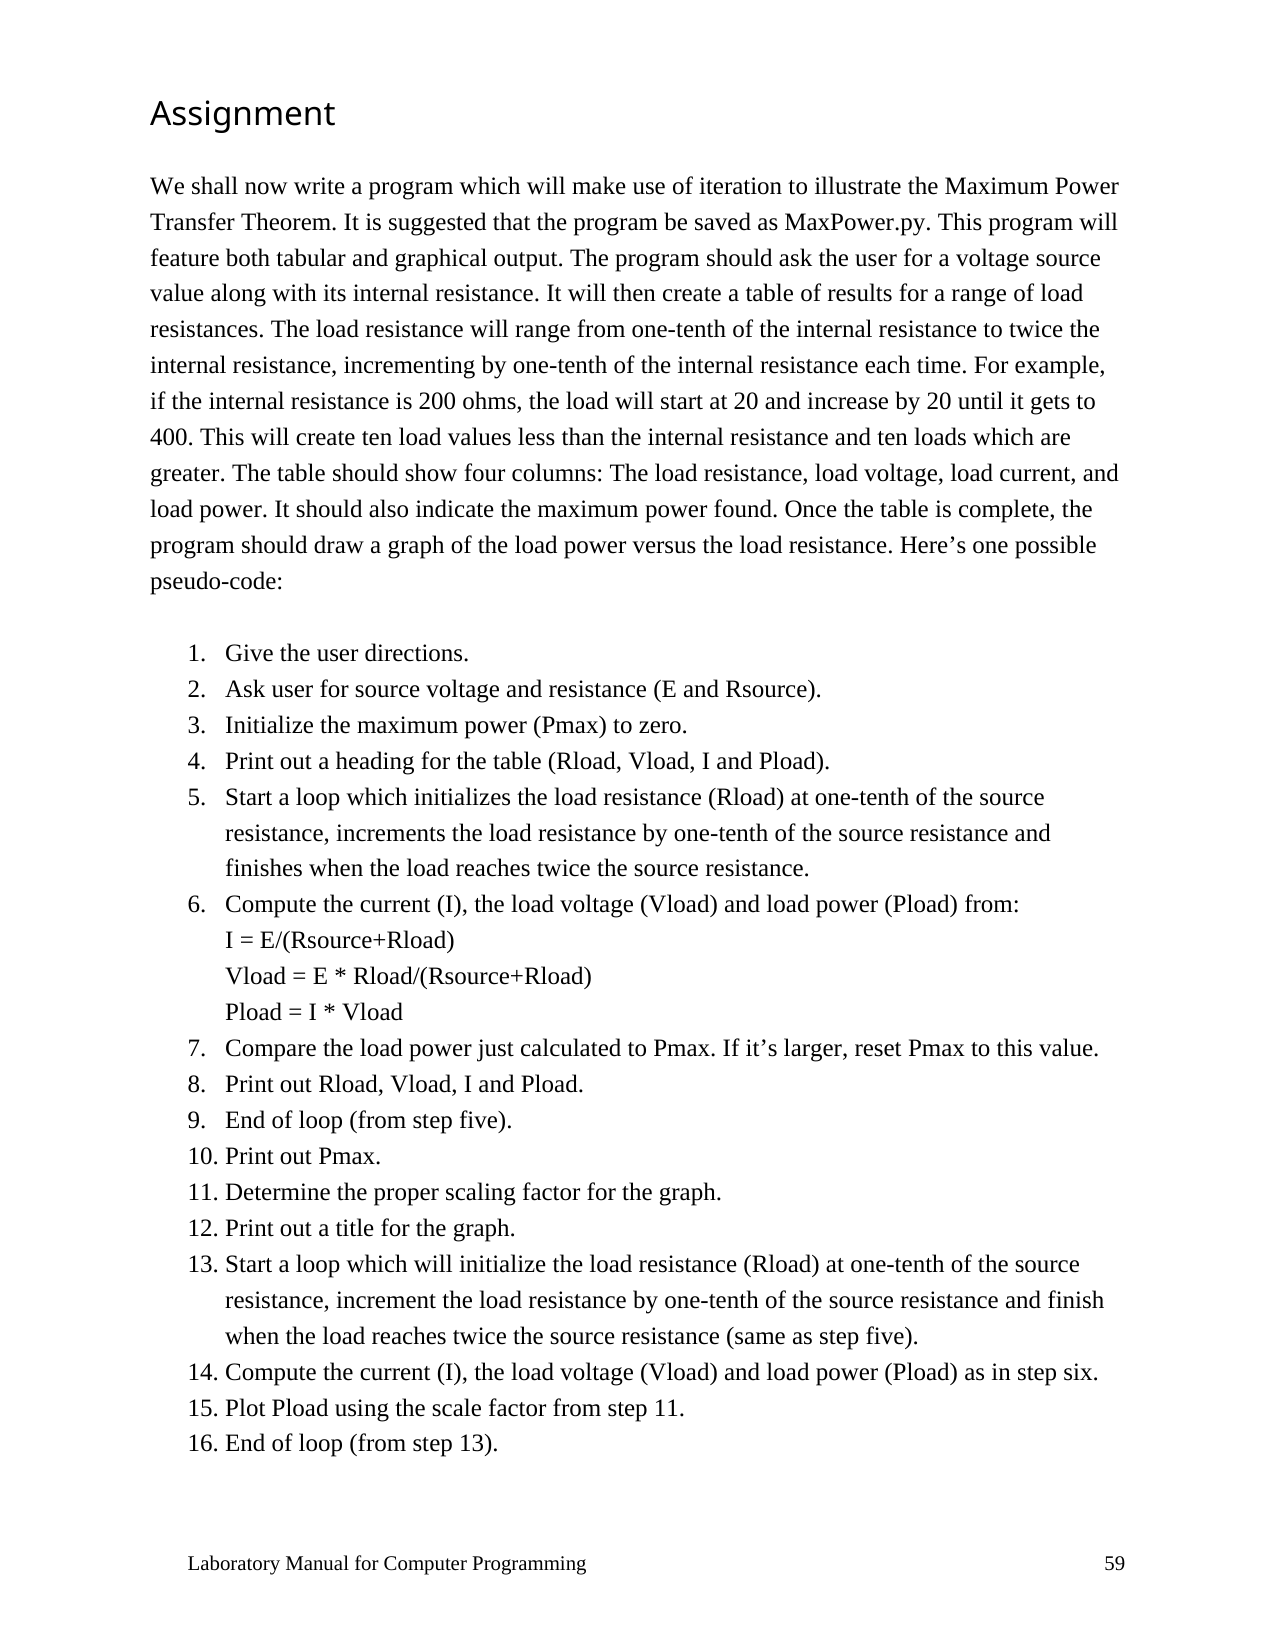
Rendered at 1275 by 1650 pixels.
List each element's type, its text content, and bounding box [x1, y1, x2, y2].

list End of loop (from step five). [187, 1105, 1125, 1134]
list Initialize the maximum power (Pmax) to zero. [187, 710, 1125, 738]
list I = E/(Rsource+Rload) [187, 925, 1125, 954]
list Ask user for source voltage and resistance (E and Rsource). [187, 674, 1125, 703]
text We shall now write a program which will make use of iteration to illustrate the Maximum Power Transfer Theorem. It is suggested that the program be saved as MaxPower.py. This program will feature both tabular and graphical output. The program should ask the user for a voltage source value along with its internal resistance. It will then create a table of results for a range of load resistances. The load resistance will range from one-tenth of the internal resistance to twice the internal resistance, incrementing by one-tenth of the internal resistance each time. For example, if the internal resistance is 200 ohms, the load will start at 20 and increase by 20 until it gets to 400. This will create ten load values less than the internal resistance and ten loads which are greater. The table should show four columns: The load resistance, load voltage, load current, and load power. It should also indicate the maximum power found. Once the table is complete, the program should draw a graph of the load power versus the load resistance. Here’s one possible pseudo-code: [150, 171, 1125, 595]
list Determine the proper scaling factor for the graph. [187, 1177, 1125, 1206]
list Pload = I * Vload [187, 997, 1125, 1026]
list End of loop (from step 13). [187, 1428, 1125, 1457]
list Compute the current (I), the load voltage (Vload) and load power (Pload) as in step six. [187, 1357, 1125, 1385]
list Vload = E * Rload/(Rsource+Rload) [187, 961, 1125, 990]
list Start a loop which initializes the load resistance (Rload) at one-tenth of the source resistance, increments the load resistance by one-tenth of the source resistance and finishes when the load reaches twice the source resistance. [187, 782, 1125, 882]
list Print out a heading for the table (Rload, Vload, I and Pload). [187, 746, 1125, 774]
list Compare the load power just calculated to Pmax. If it’s larger, reset Pmax to this value. [187, 1033, 1125, 1062]
list Plot Pload using the scale factor from step 11. [187, 1393, 1125, 1421]
list Give the user directions. [187, 638, 1125, 667]
subtitle Assignment [150, 90, 1125, 135]
list Print out a title for the graph. [187, 1213, 1125, 1242]
list Compute the current (I), the load voltage (Vload) and load power (Pload) from: [187, 889, 1125, 918]
list Start a loop which will initialize the load resistance (Rload) at one-tenth of the source resistance, increment the load resistance by one-tenth of the source resistance and finish when the load reaches twice the source resistance (same as step five). [187, 1249, 1125, 1349]
list Print out Pmax. [187, 1141, 1125, 1170]
list Print out Rload, Vload, I and Pload. [187, 1069, 1125, 1098]
